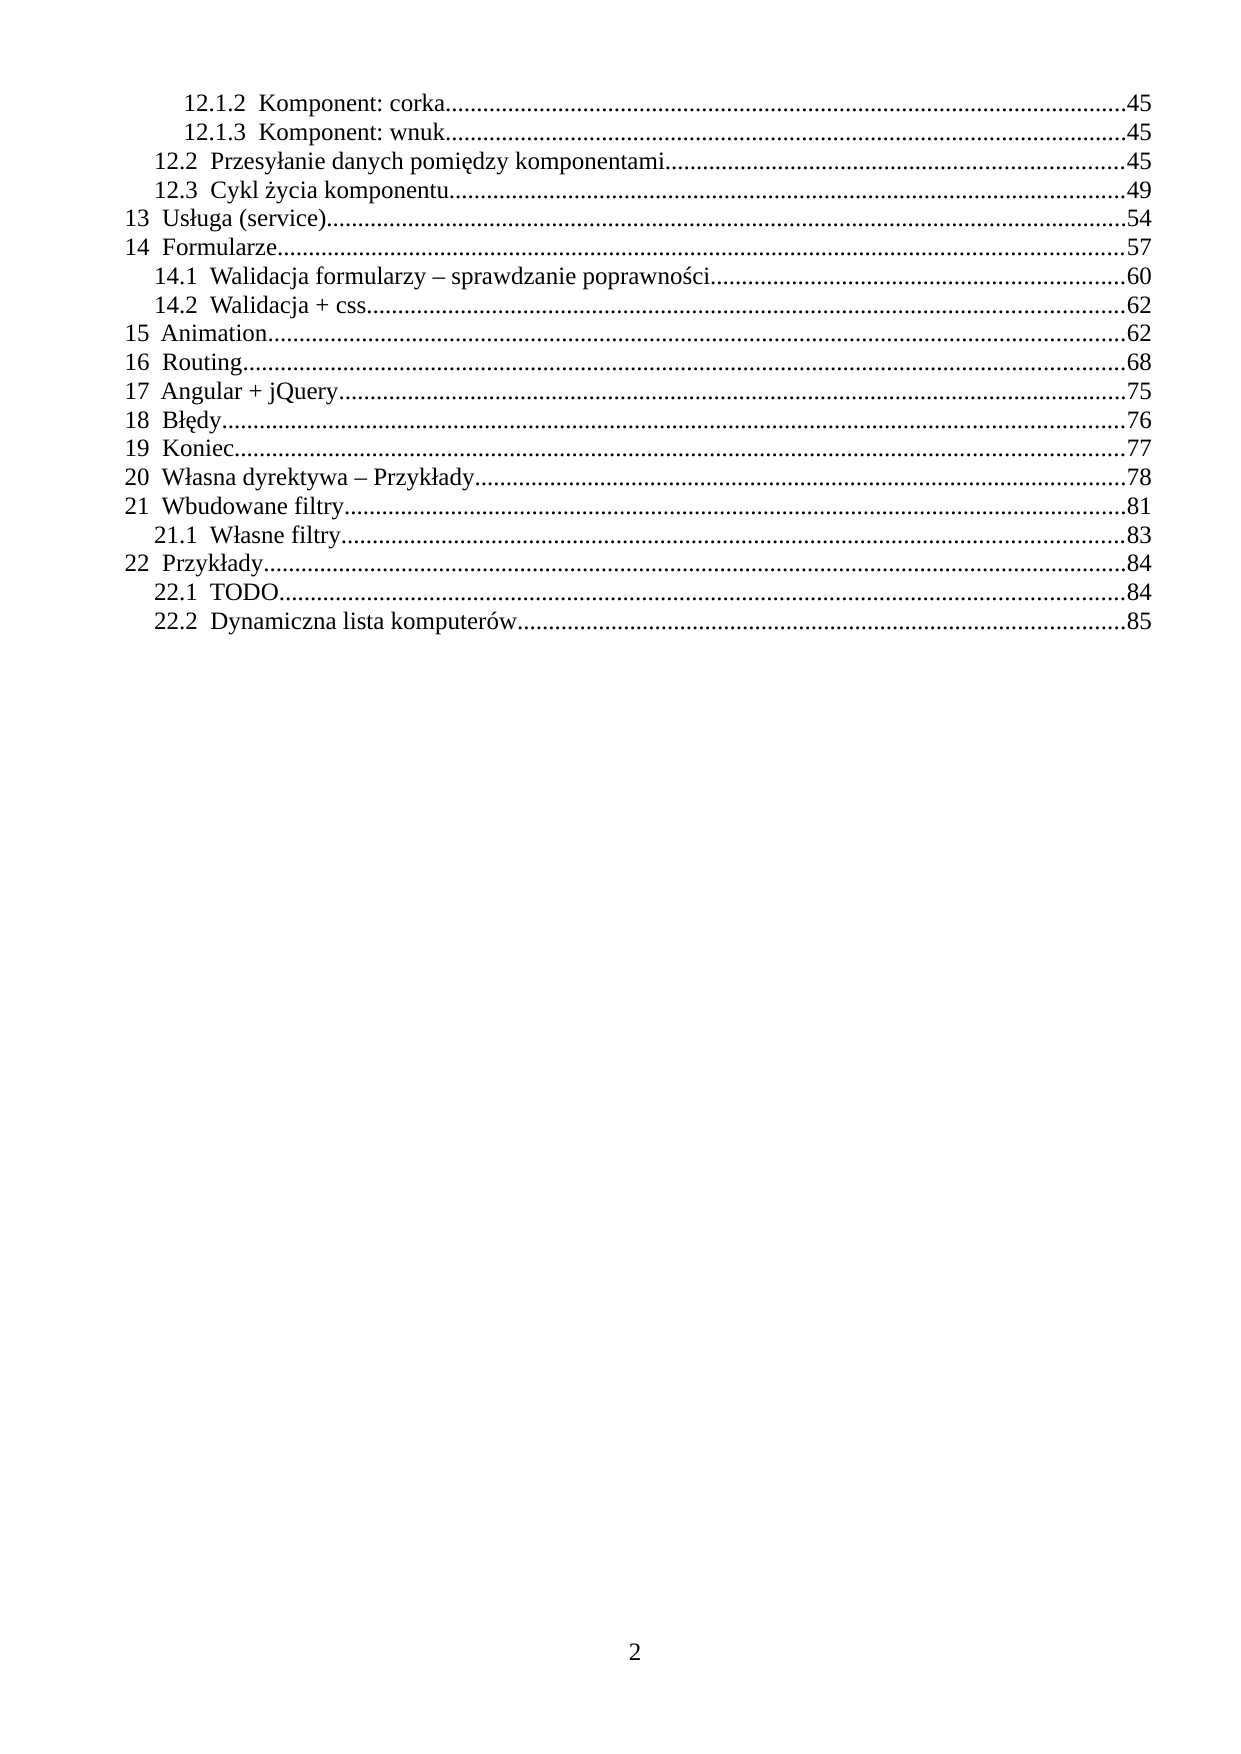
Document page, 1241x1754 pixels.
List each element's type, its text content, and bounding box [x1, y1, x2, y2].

text 17 Angular + jQuery 75 [118, 376, 1152, 405]
text 12.1.3 Komponent: wnuk 45 [177, 117, 1152, 146]
text 18 Błędy 76 [118, 405, 1152, 433]
text 14.2 Walidacja + css 62 [148, 290, 1152, 318]
text 13 Usługa (service) 54 [118, 203, 1152, 232]
text 14 Formularze 57 [118, 232, 1152, 261]
text 21.1 Własne filtry 83 [148, 520, 1152, 548]
text 22.2 Dynamiczna lista komputerów 85 [148, 606, 1152, 635]
text 12.2 Przesyłanie danych pomiędzy komponentami 45 [148, 146, 1152, 175]
text 22.1 TODO 84 [148, 577, 1152, 606]
text 15 Animation 62 [118, 318, 1152, 347]
text 21 Wbudowane filtry 81 [118, 491, 1152, 520]
text 22 Przykłady 84 [118, 548, 1152, 577]
text 14.1 Walidacja formularzy – sprawdzanie poprawności 60 [148, 261, 1152, 290]
text 19 Koniec 77 [118, 433, 1152, 462]
text 16 Routing 68 [118, 347, 1152, 376]
text 20 Własna dyrektywa – Przykłady 78 [118, 462, 1152, 491]
text 12.3 Cykl życia komponentu 49 [148, 175, 1152, 203]
text 12.1.2 Komponent: corka 45 [177, 88, 1152, 117]
